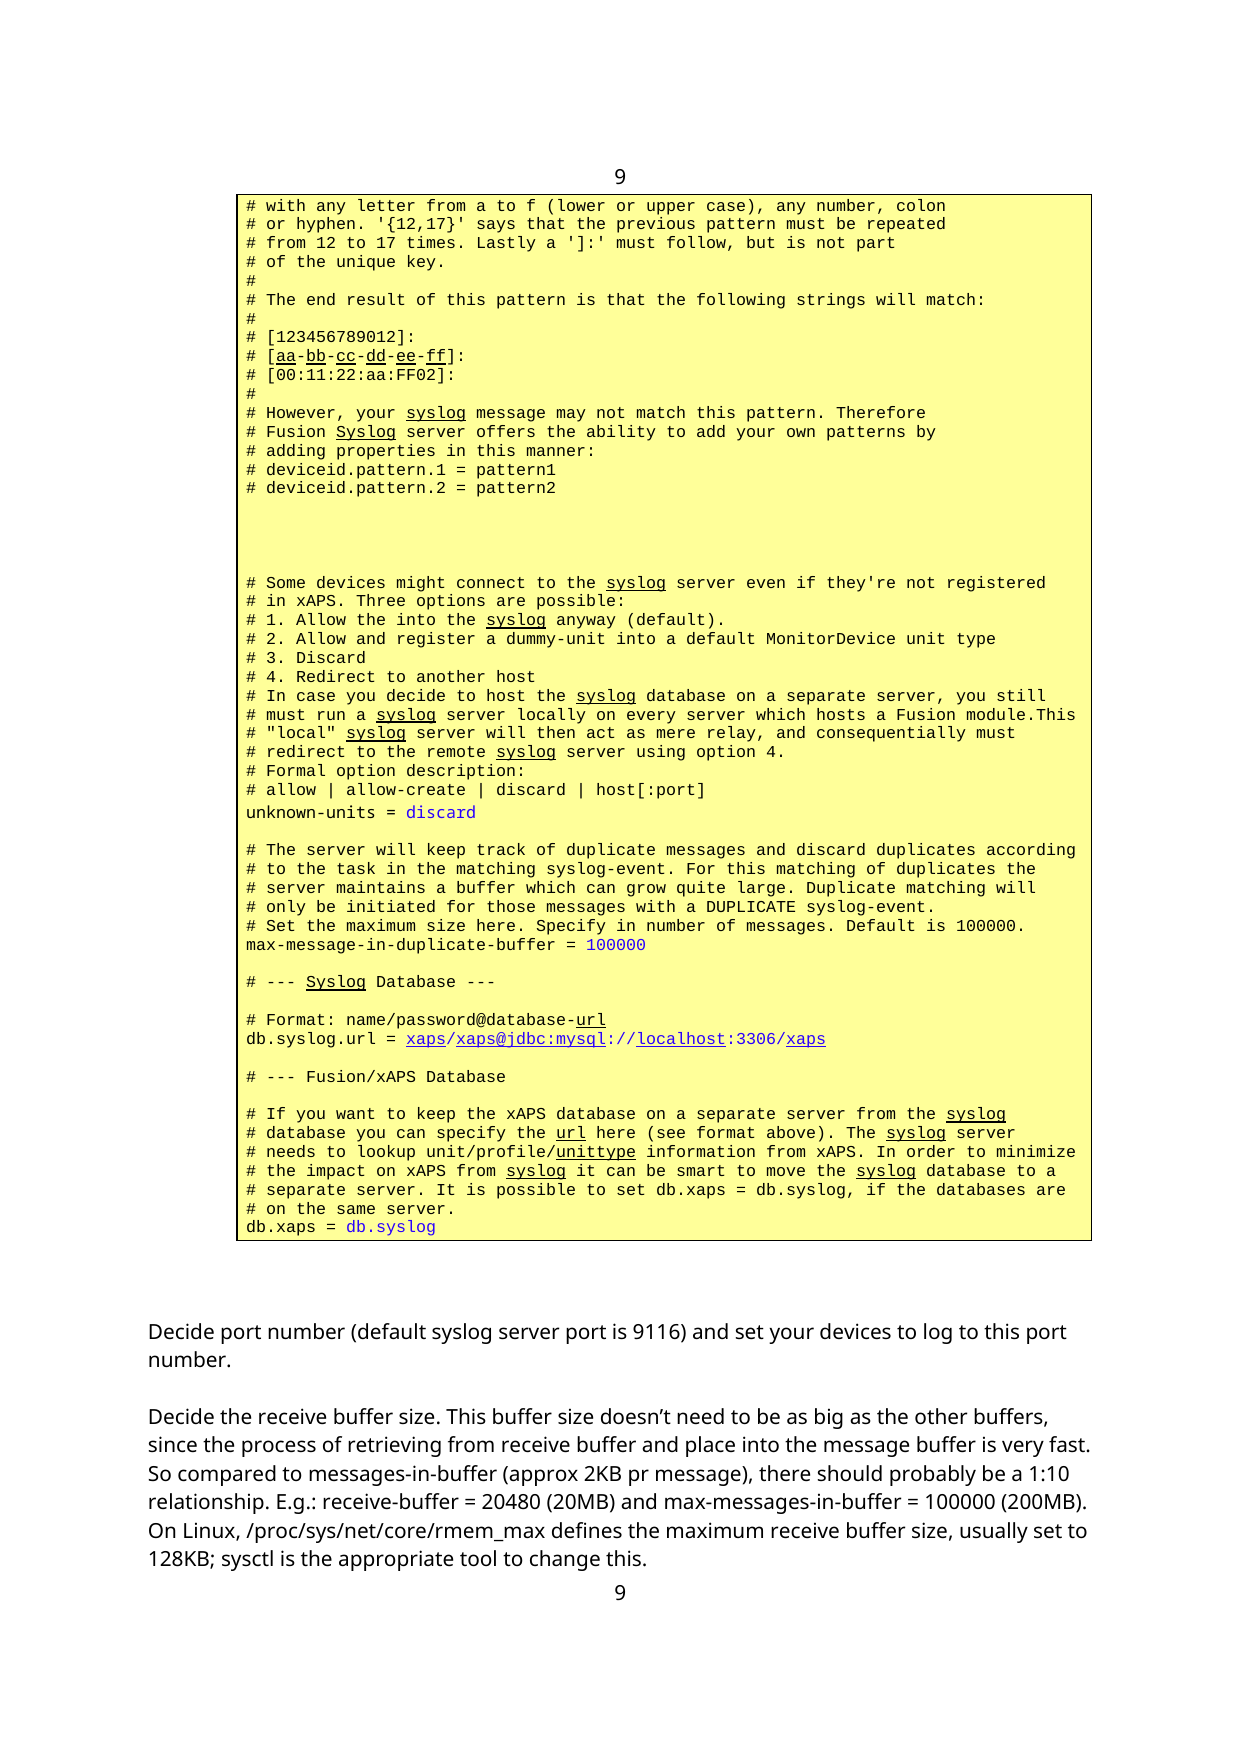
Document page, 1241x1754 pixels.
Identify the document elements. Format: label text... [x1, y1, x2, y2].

text Decide the receive buffer size. This buffer size doesn’t need to be as big as the other buffers, since the process of retrieving from receive buffer and place into the message buffer is very fast. So compared to messages-in-buffer (approx 2KB pr message), there should probably be a 1:10 relationship. E.g.: receive-buffer = 20480 (20MB) and max-messages-in-buffer = 100000 (200MB). On Linux, /proc/sys/net/core/rmem_max defines the maximum receive buffer size, usually set to 128KB; sysctl is the appropriate tool to change this. [148, 1402, 1092, 1573]
text Decide port number (default syslog server port is 9116) and set your devices to log to this port number. [148, 1317, 1092, 1374]
text # --- Syslog Database --- [238, 971, 1091, 990]
text unknown-units = discard [238, 797, 1091, 820]
text # --- Fusion/xAPS Database [238, 1065, 1091, 1084]
text # The end result of this pattern is that the following strings will match: [238, 288, 1091, 307]
text # adding properties in this manner: [238, 439, 1091, 458]
text # Formal option description: [238, 759, 1091, 778]
text # must run a syslog server locally on every server which hosts a Fusion module.This [238, 703, 1091, 722]
text # or hyphen. '{12,17}' says that the previous pattern must be repeated [238, 213, 1091, 232]
text # in xAPS. Three options are possible: [238, 590, 1091, 609]
text # However, your syslog message may not match this pattern. Therefore [238, 401, 1091, 420]
text max-message-in-duplicate-buffer = 100000 [238, 933, 1091, 952]
text # Format: name/password@database-url [238, 1008, 1091, 1027]
text db.xaps = db.syslog [238, 1216, 1091, 1240]
text # redirect to the remote syslog server using option 4. [238, 741, 1091, 759]
text # from 12 to 17 times. Lastly a ']:' must follow, but is not part [238, 232, 1091, 251]
text # 1. Allow the into the syslog anyway (default). [238, 609, 1091, 628]
text # allow | allow-create | discard | host[:port] [238, 778, 1091, 797]
text # [238, 382, 1091, 401]
text # If you want to keep the xAPS database on a separate server from the syslog [238, 1103, 1091, 1122]
text # to the task in the matching syslog-event. For this matching of duplicates the [238, 858, 1091, 877]
text # [00:11:22:aa:FF02]: [238, 364, 1091, 382]
text # of the unique key. [238, 251, 1091, 269]
text # with any letter from a to f (lower or upper case), any number, colon [238, 195, 1091, 213]
text db.syslog.url = xaps/xaps@jdbc:mysql://localhost:3306/xaps [238, 1027, 1091, 1046]
text # deviceid.pattern.2 = pattern2 [238, 477, 1091, 496]
text # [238, 269, 1091, 288]
text # [238, 307, 1091, 326]
text # "local" syslog server will then act as mere relay, and consequentially must [238, 722, 1091, 741]
text # the impact on xAPS from syslog it can be smart to move the syslog database to a [238, 1159, 1091, 1178]
text # needs to lookup unit/profile/unittype information from xAPS. In order to minimize [238, 1141, 1091, 1159]
text # deviceid.pattern.1 = pattern1 [238, 458, 1091, 477]
text # 4. Redirect to another host [238, 665, 1091, 684]
text # only be initiated for those messages with a DUPLICATE syslog-event. [238, 895, 1091, 914]
text # 3. Discard [238, 646, 1091, 665]
text # Fusion Syslog server offers the ability to add your own patterns by [238, 420, 1091, 439]
text # The server will keep track of duplicate messages and discard duplicates according [238, 839, 1091, 858]
text # Set the maximum size here. Specify in number of messages. Default is 100000. [238, 914, 1091, 933]
text # server maintains a buffer which can grow quite large. Duplicate matching will [238, 877, 1091, 895]
text # [123456789012]: [238, 326, 1091, 345]
text # In case you decide to host the syslog database on a separate server, you still [238, 684, 1091, 703]
text # separate server. It is possible to set db.xaps = db.syslog, if the databases are [238, 1178, 1091, 1197]
text # 2. Allow and register a dummy-unit into a default MonitorDevice unit type [238, 628, 1091, 646]
text # on the same server. [238, 1197, 1091, 1216]
text # database you can specify the url here (see format above). The syslog server [238, 1122, 1091, 1141]
text # [aa-bb-cc-dd-ee-ff]: [238, 345, 1091, 364]
text # Some devices might connect to the syslog server even if they're not registered [238, 571, 1091, 590]
